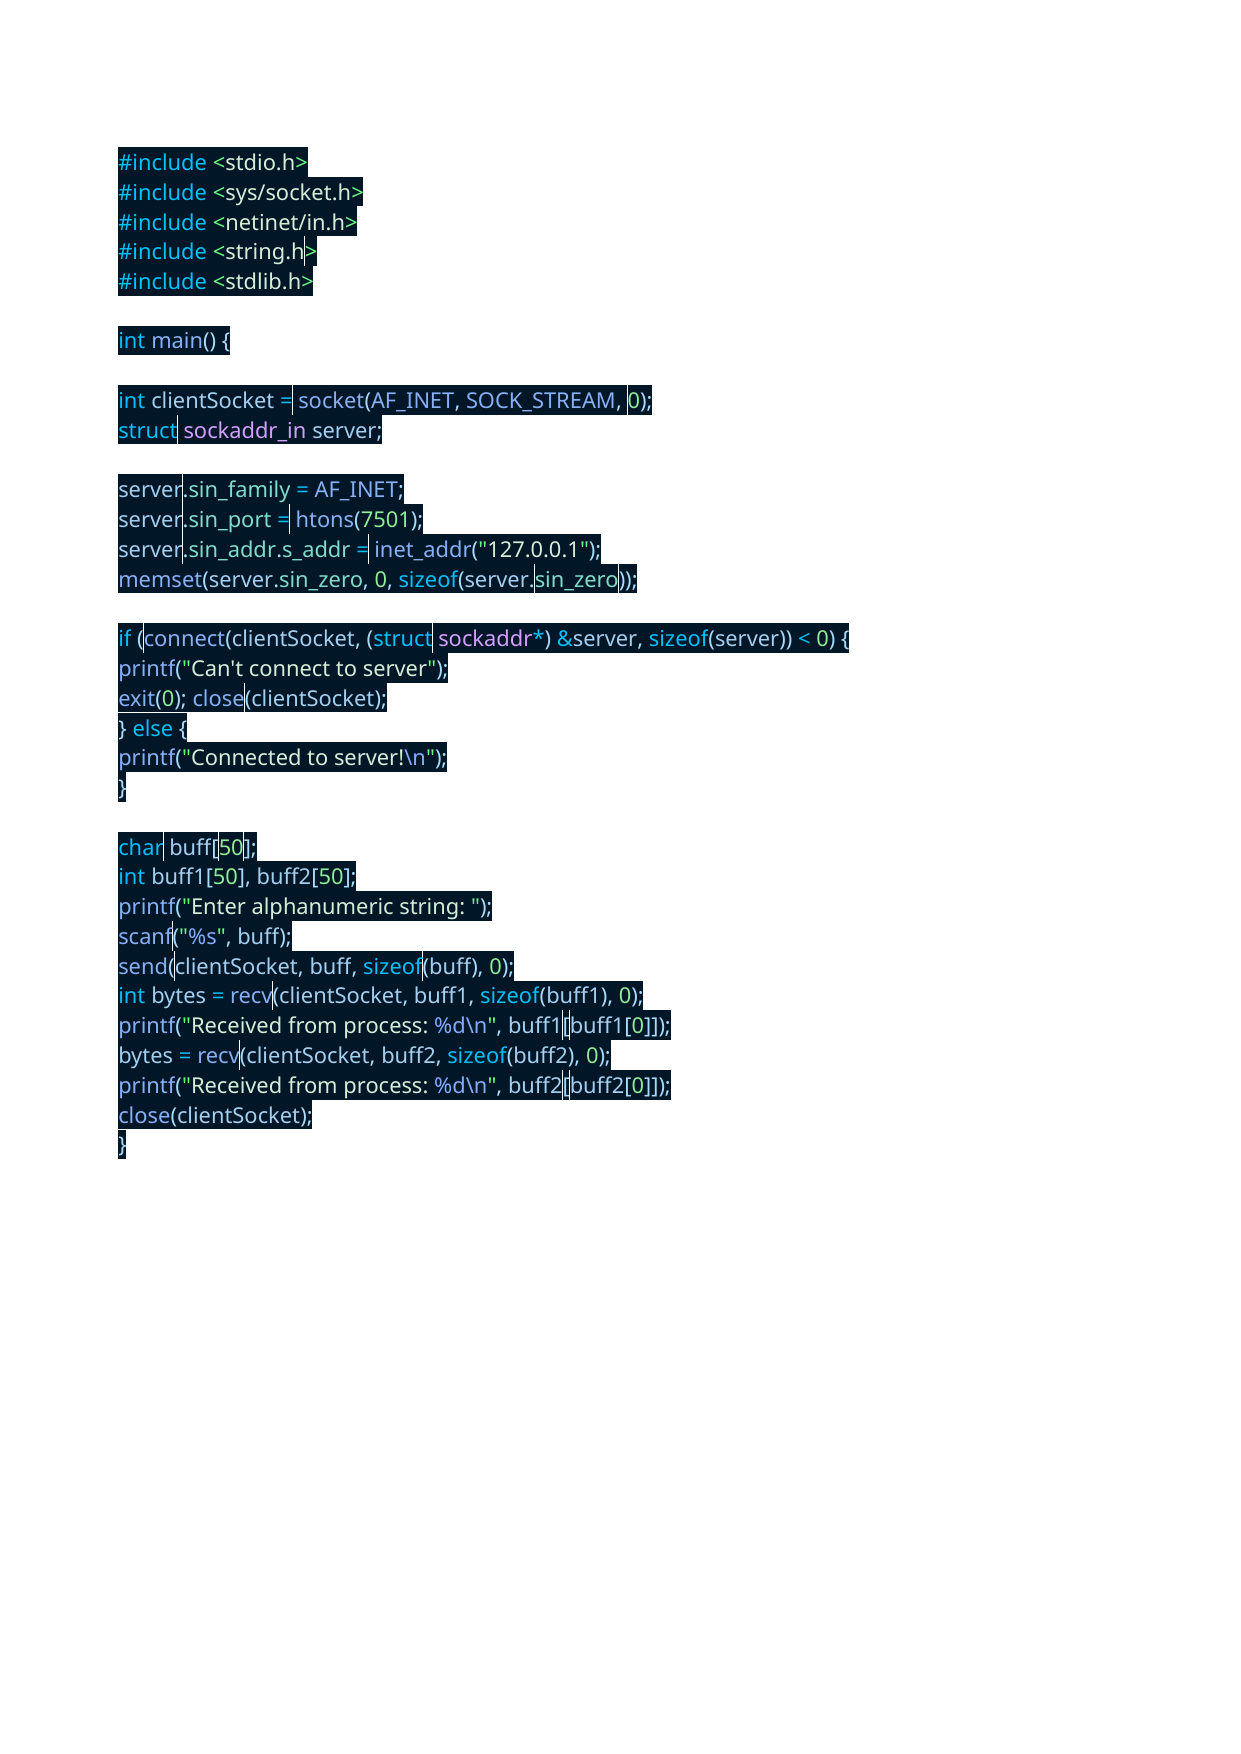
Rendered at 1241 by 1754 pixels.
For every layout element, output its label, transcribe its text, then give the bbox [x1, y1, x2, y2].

text printf("Received from process: %d\n", buff1[buff1[0]]); [118, 1010, 1122, 1040]
text #include <string.h> [118, 236, 1122, 266]
text scanf("%s", buff); [118, 921, 1122, 951]
text server.sin_addr.s_addr = inet_addr("127.0.0.1"); [118, 534, 1122, 564]
text char buff[50]; [118, 832, 1122, 861]
text server.sin_port = htons(7501); [118, 504, 1122, 534]
text #include <stdlib.h> [118, 266, 1122, 296]
text printf("Can't connect to server"); [118, 653, 1122, 683]
text bytes = recv(clientSocket, buff2, sizeof(buff2), 0); [118, 1040, 1122, 1070]
text exit(0); close(clientSocket); [118, 683, 1122, 712]
text #include <netinet/in.h> [118, 206, 1122, 236]
text int buff1[50], buff2[50]; [118, 861, 1122, 891]
text int clientSocket = socket(AF_INET, SOCK_STREAM, 0); [118, 385, 1122, 415]
text memset(server.sin_zero, 0, sizeof(server.sin_zero)); [118, 564, 1122, 593]
text close(clientSocket); [118, 1100, 1122, 1129]
text } [118, 772, 1122, 802]
text #include <sys/socket.h> [118, 177, 1122, 206]
text #include <stdio.h> [118, 147, 1122, 177]
text struct sockaddr_in server; [118, 415, 1122, 444]
text send(clientSocket, buff, sizeof(buff), 0); [118, 951, 1122, 981]
text } else { [118, 712, 1122, 742]
text if (connect(clientSocket, (struct sockaddr*) &server, sizeof(server)) < 0) { [118, 623, 1122, 653]
text } [118, 1129, 1122, 1159]
text printf("Enter alphanumeric string: "); [118, 891, 1122, 921]
text int bytes = recv(clientSocket, buff1, sizeof(buff1), 0); [118, 981, 1122, 1010]
text printf("Connected to server!\n"); [118, 742, 1122, 772]
text server.sin_family = AF_INET; [118, 474, 1122, 504]
text printf("Received from process: %d\n", buff2[buff2[0]]); [118, 1070, 1122, 1100]
text int main() { [118, 326, 1122, 355]
